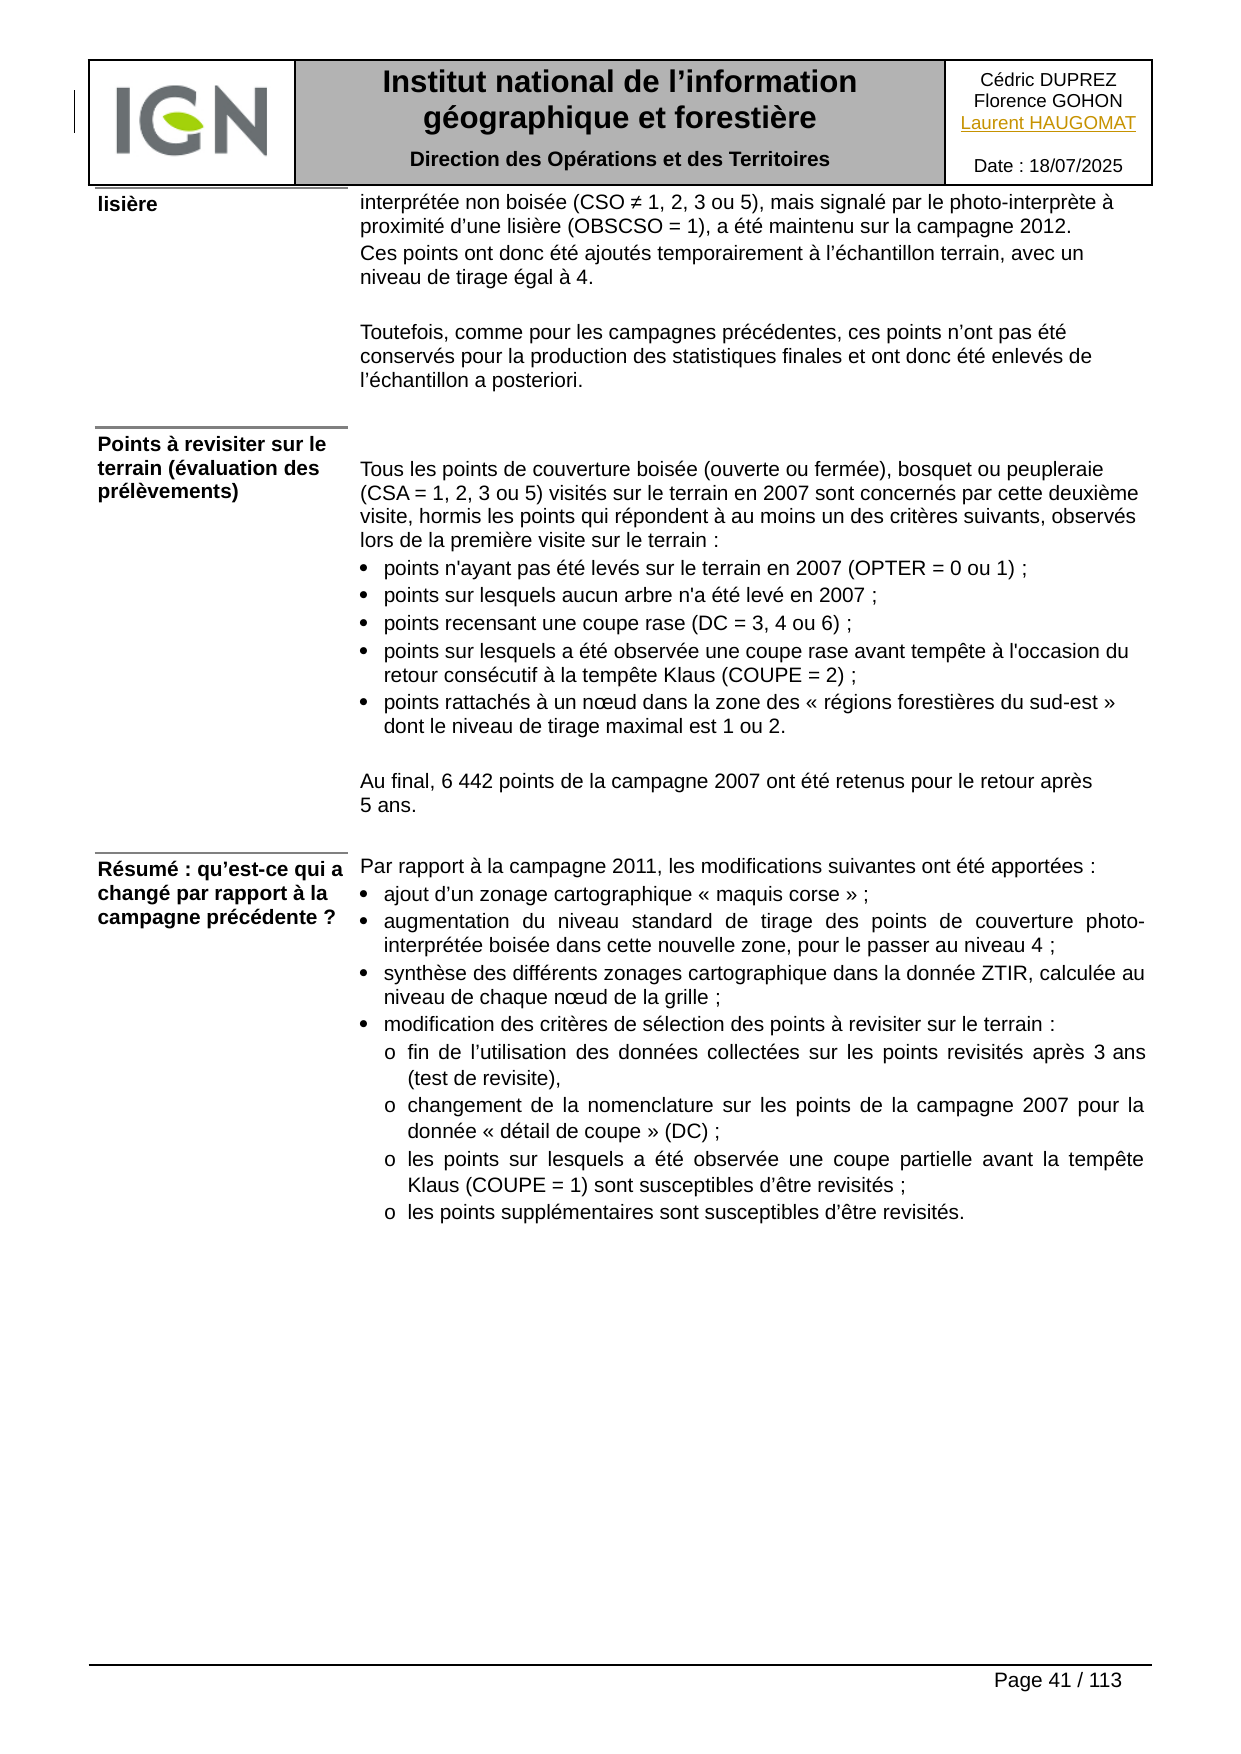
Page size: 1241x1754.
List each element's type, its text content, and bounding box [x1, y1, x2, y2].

table_cell Résumé : qu’est-ce qui a changé par rapport à la campagne précédente ? [89, 851, 354, 1259]
table_cell Tous les points de couverture boisée (ouverte ou fermée), bosquet ou peupleraie (CSA = 1, 2, 3 ou 5) visités sur le terrain en 2007 sont concernés par cette deuxième visite, hormis les points qui répondent à au moins un des critères suivants, observés lors de la première visite sur le terrain : points n'ayant pas été levés sur le terrain en 2007 (OPTER = 0 ou 1) ; points sur lesquels aucun arbre n'a été levé en 2007 ; points recensant une coupe rase (DC = 3, 4 ou 6) ; points sur lesquels a été observée une coupe rase avant tempête à l'occasion du retour consécutif à la tempête Klaus (COUPE = 2) ; points rattachés à un nœud dans la zone des « régions forestières du sud-est » dont le niveau de tirage maximal est 1 ou 2. Au final, 6 442 points de la campagne 2007 ont été retenus pour le retour après 5 ans. [354, 425, 1152, 851]
table_cell Par rapport à la campagne 2011, les modifications suivantes ont été apportées : ajout d’un zonage cartographique « maquis corse » ; augmentation du niveau standard de tirage des points de couverture photo-interprétée boisée dans cette nouvelle zone, pour le passer au niveau 4 ; synthèse des différents zonages cartographique dans la donnée ZTIR, calculée au niveau de chaque nœud de la grille ; modification des critères de sélection des points à revisiter sur le terrain : fin de l’utilisation des données collectées sur les points revisités après 3 ans (test de revisite), changement de la nomenclature sur les points de la campagne 2007 pour la donnée « détail de coupe » (DC) ; les points sur lesquels a été observée une coupe partielle avant la tempête Klaus (COUPE = 1) sont susceptibles d’être revisités ; les points supplémentaires sont susceptibles d’être revisités. [354, 851, 1152, 1259]
picture [91, 62, 293, 180]
table_cell interprétée non boisée (CSO ≠ 1, 2, 3 ou 5), mais signalé par le photo-interprète à proximité d’une lisière (OBSCSO = 1), a été maintenu sur la campagne 2012. Ces points ont donc été ajoutés temporairement à l’échantillon terrain, avec un niveau de tirage égal à 4. Toutefois, comme pour les campagnes précédentes, ces points n’ont pas été conservés pour la production des statistiques finales et ont donc été enlevés de l’échantillon a posteriori. [354, 186, 1152, 425]
table_cell lisière [89, 186, 354, 425]
table_cell Points à revisiter sur le terrain (évaluation des prélèvements) [89, 425, 354, 851]
